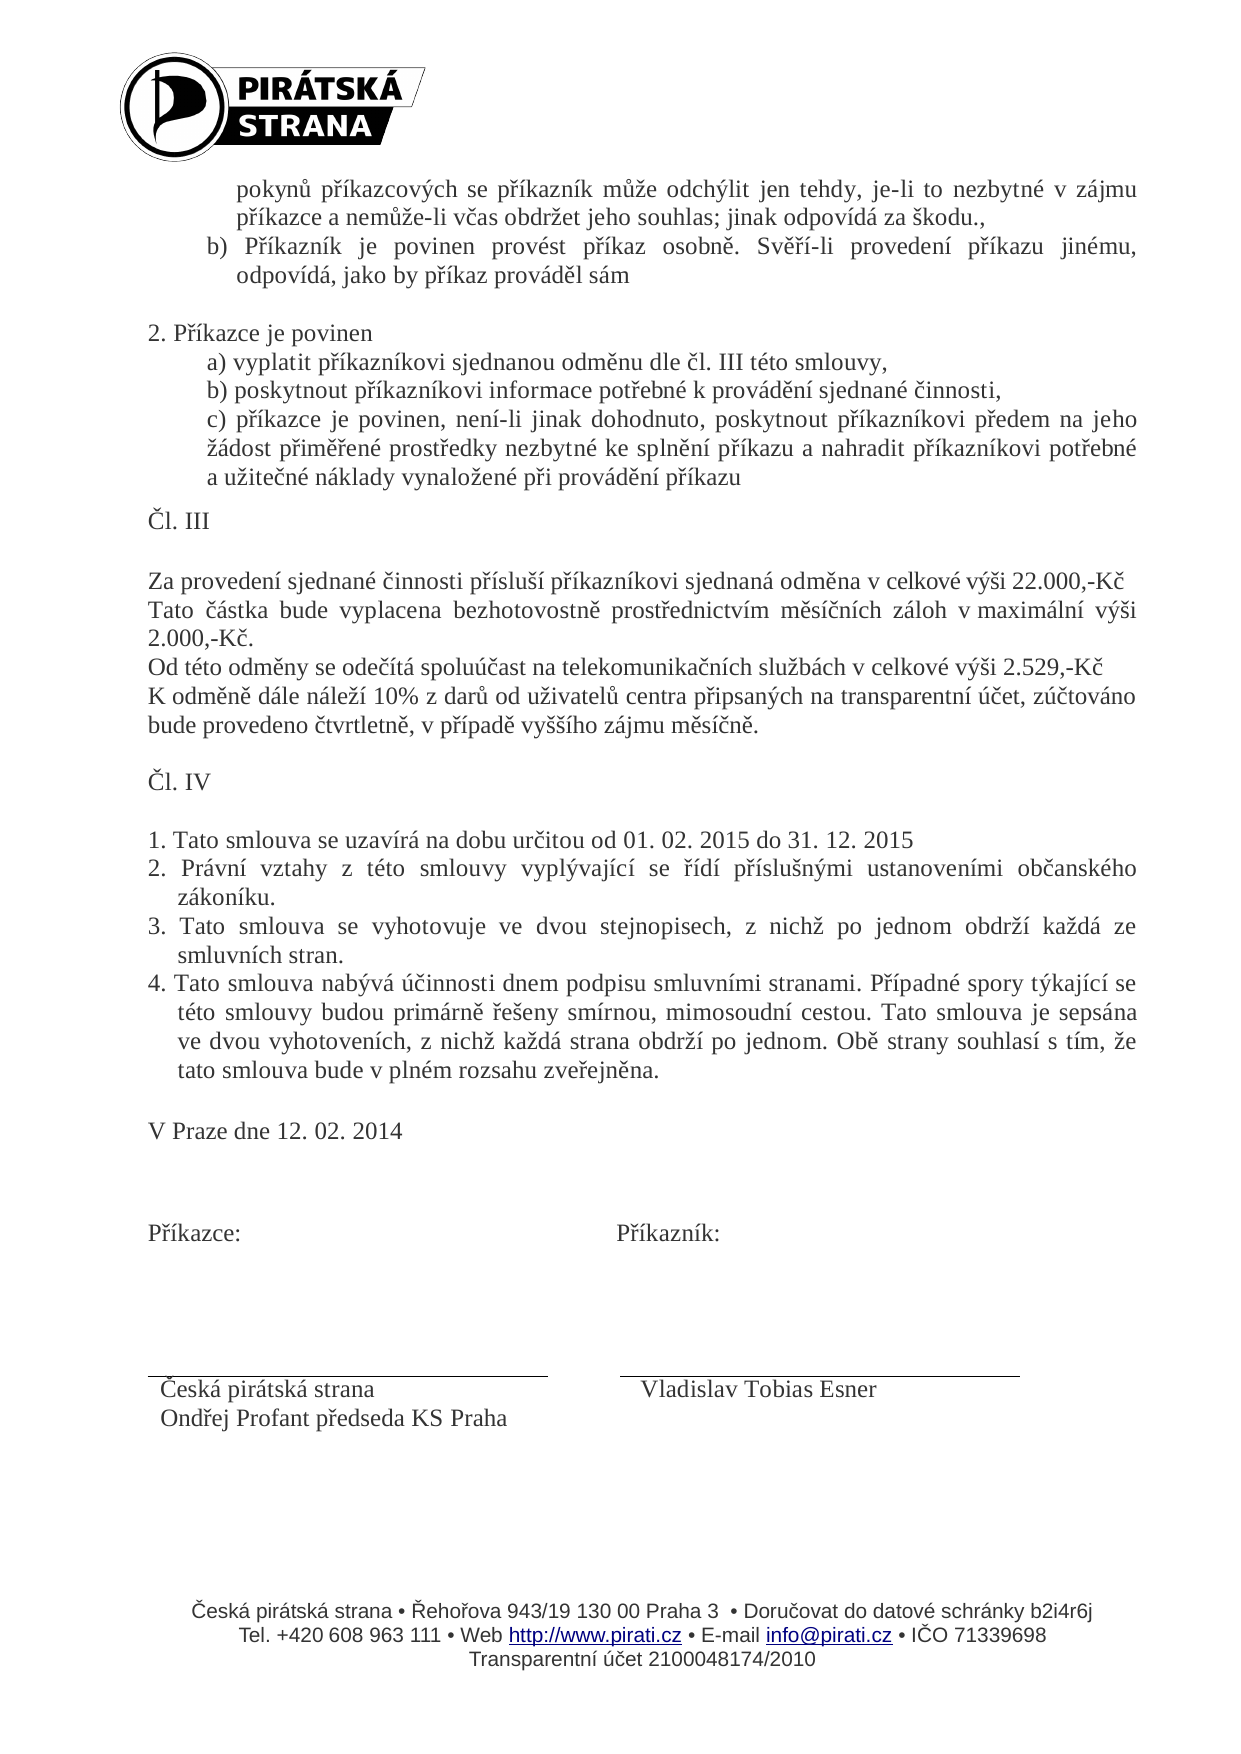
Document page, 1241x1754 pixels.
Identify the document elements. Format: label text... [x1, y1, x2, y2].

text Čl. III [148, 506, 1137, 535]
text Za provedení sjednané činnosti přísluší příkazníkovi sjednaná odměna v celkové výši 22.000,-Kč [148, 566, 1137, 595]
text b) Příkazník je povinen provést příkaz osobně. Svěří-li provedení příkazu jinému, odpovídá, jako by příkaz prováděl sám [207, 232, 1137, 289]
text Ondřej Profant předseda KS Praha [148, 1403, 1137, 1432]
text 3. Tato smlouva se vyhotovuje ve dvou stejnopisech, z nichž po jednom obdrží každá ze smluvních stran. [148, 911, 1137, 968]
picture [105, 37, 440, 176]
text pokynů příkazcových se příkazník může odchýlit jen tehdy, je-li to nezbytné v zájmu příkazce a nemůže-li včas obdržet jeho souhlas; jinak odpovídá za škodu., [236, 174, 1137, 232]
text K odměně dále náleží 10% z darů od uživatelů centra připsaných na transparentní účet, zúčtováno bude provedeno čtvrtletně, v případě vyššího zájmu měsíčně. [148, 681, 1137, 738]
text Od této odměny se odečítá spoluúčast na telekomunikačních službách v celkové výši 2.529,-Kč [148, 652, 1137, 681]
text V Praze dne 12. 02. 2014 [148, 1115, 1137, 1144]
text c) příkazce je povinen, není-li jinak dohodnuto, poskytnout příkazníkovi předem na jeho žádost přiměřené prostředky nezbytné ke splnění příkazu a nahradit příkazníkovi potřebné a užitečné náklady vynaložené při provádění příkazu [207, 404, 1137, 491]
text Tato částka bude vyplacena bezhotovostně prostřednictvím měsíčních záloh v maximální výši 2.000,-Kč. [148, 595, 1137, 652]
text a) vyplatit příkazníkovi sjednanou odměnu dle čl. III této smlouvy, [207, 347, 1137, 376]
text 4. Tato smlouva nabývá účinnosti dnem podpisu smluvními stranami. Případné spory týkající se této smlouvy budou primárně řešeny smírnou, mimosoudní cestou. Tato smlouva je sepsána ve dvou vyhotoveních, z nichž každá strana obdrží po jednom. Obě strany souhlasí s tím, že tato smlouva bude v plném rozsahu zveřejněna. [148, 968, 1137, 1083]
text b) poskytnout příkazníkovi informace potřebné k provádění sjednané činnosti, [207, 376, 1137, 404]
text 1. Tato smlouva se uzavírá na dobu určitou od 01. 02. 2015 do 31. 12. 2015 [148, 825, 1137, 853]
text Česká pirátská strana Vladislav Tobias Esner [148, 1374, 1137, 1403]
text 2. Právní vztahy z této smlouvy vyplývající se řídí příslušnými ustanoveními občanského zákoníku. [148, 853, 1137, 911]
text Příkazce: Příkazník: [148, 1217, 1137, 1247]
text 2. Příkazce je povinen [148, 318, 1137, 347]
text Čl. IV [148, 767, 1137, 796]
